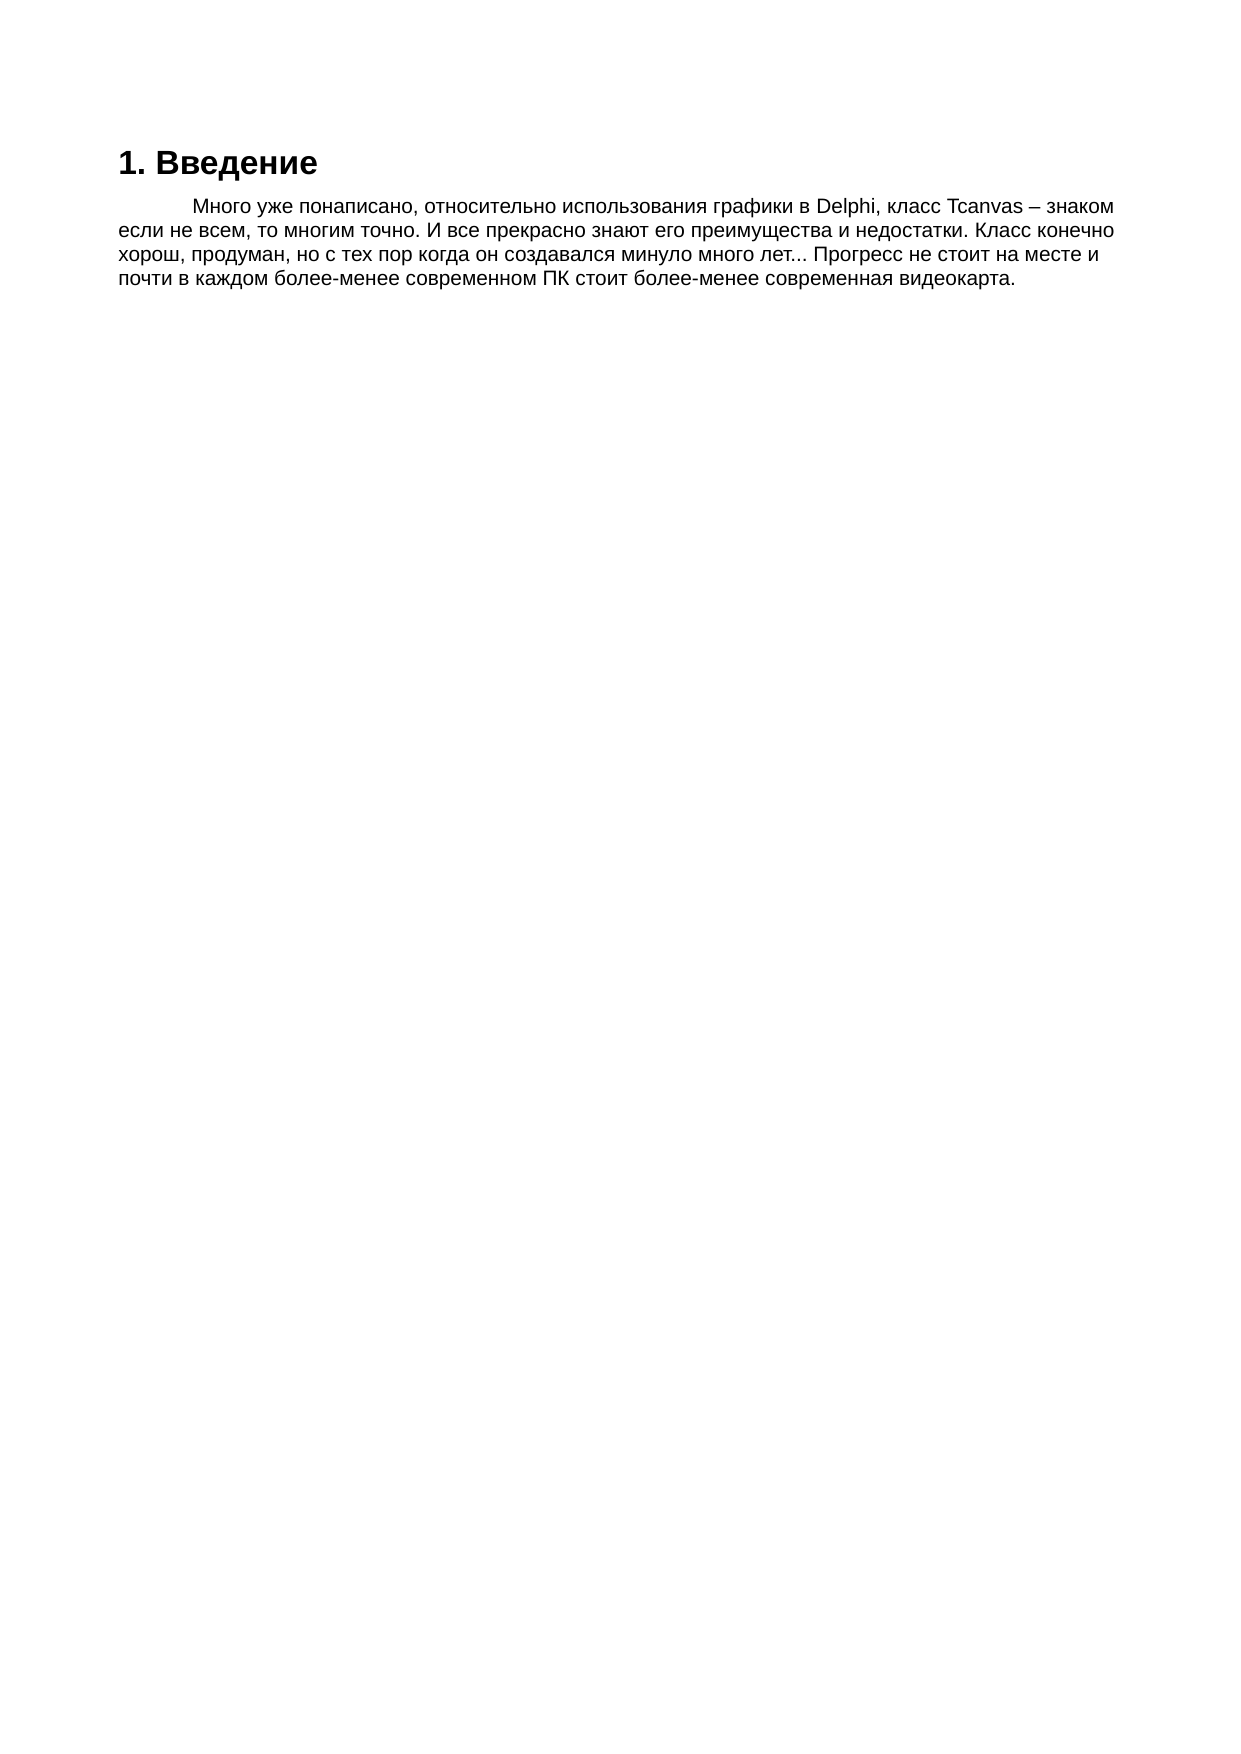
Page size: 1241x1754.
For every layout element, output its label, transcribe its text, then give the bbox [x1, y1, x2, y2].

subtitle Много уже понаписано, относительно использования графики в Delphi, класс Tcanvas – знаком если не всем, то многим точно. И все прекрасно знают его преимущества и недостатки. Класс конечно хорош, продуман, но с тех пор когда он создавался минуло много лет... Прогресс не стоит на месте и почти в каждом более-менее современном ПК стоит более-менее современная видеокарта. [118, 194, 1122, 290]
subtitle 1. Введение [118, 143, 1122, 182]
